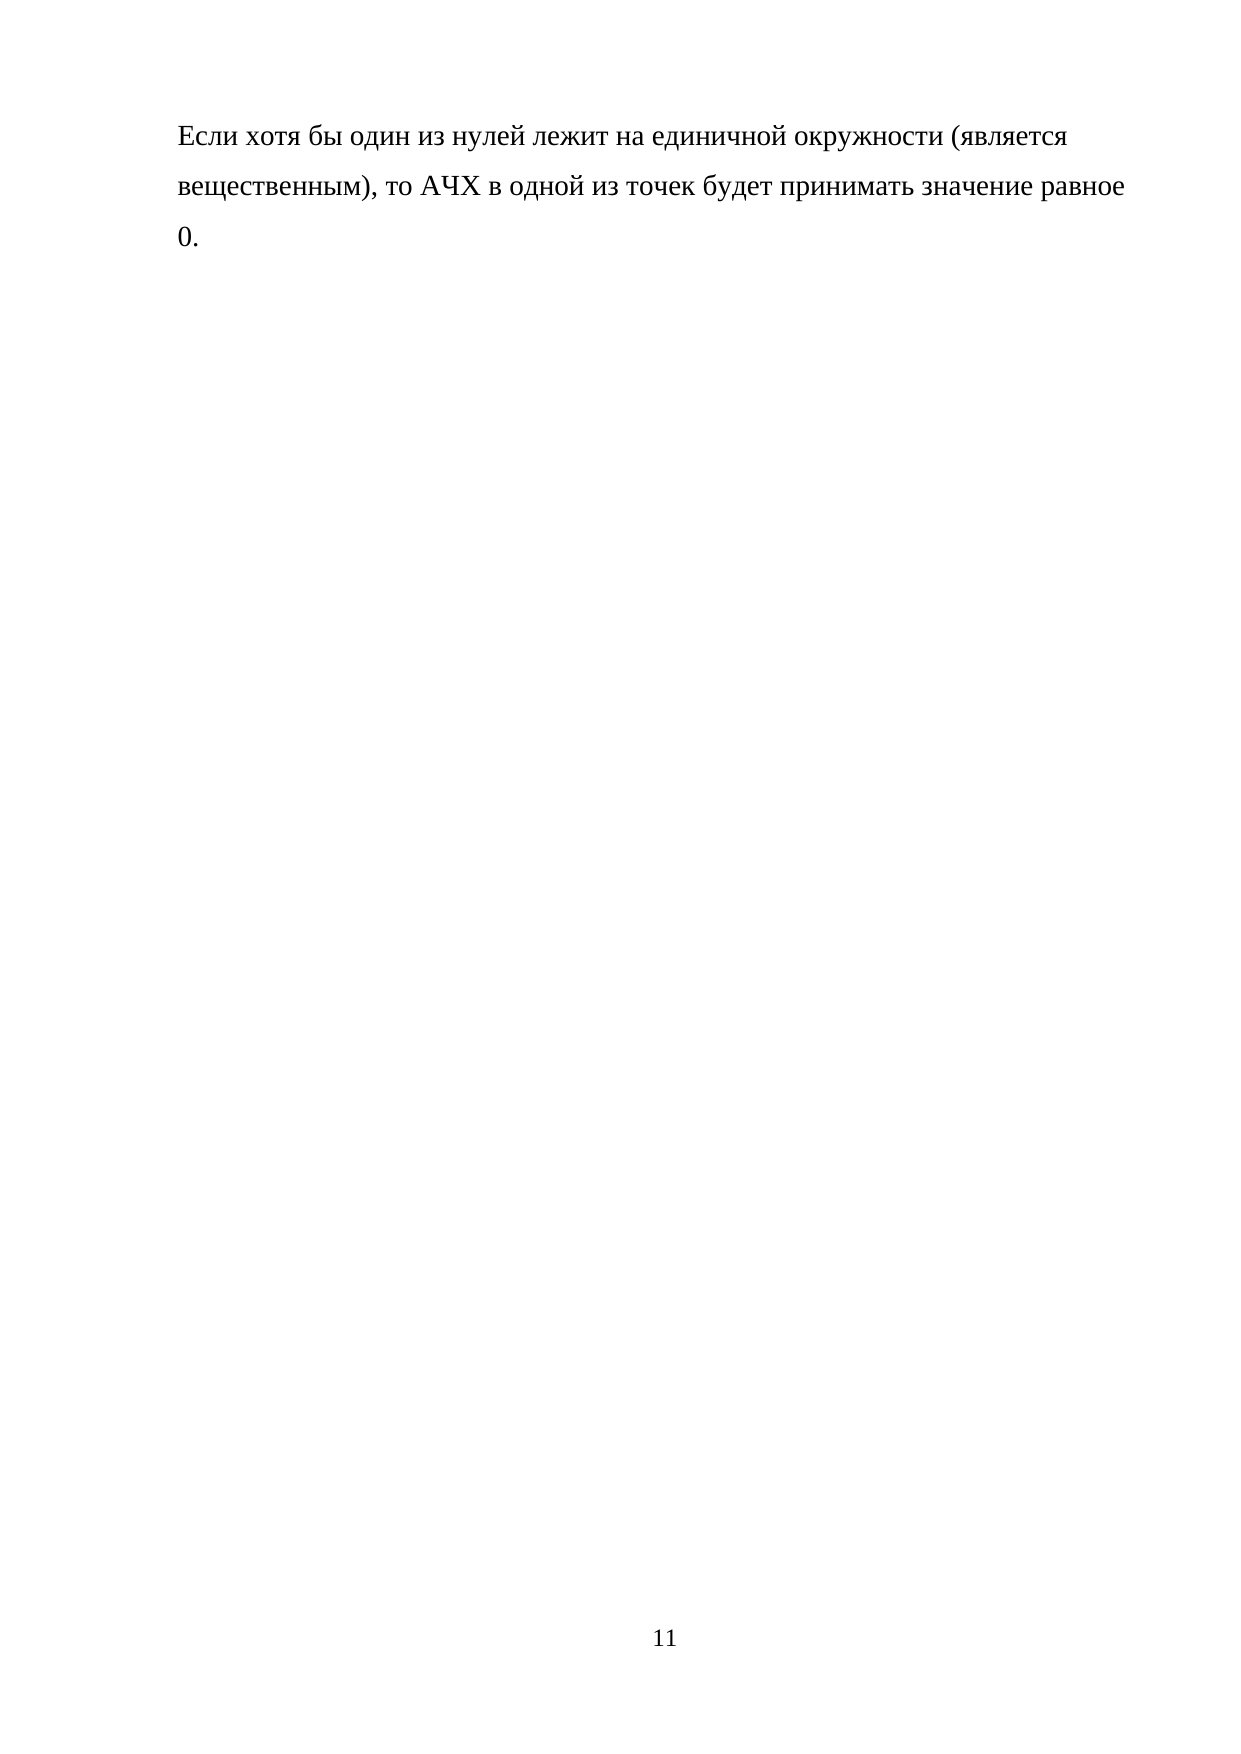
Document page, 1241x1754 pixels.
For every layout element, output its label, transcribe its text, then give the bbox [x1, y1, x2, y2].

text Если хотя бы один из нулей лежит на единичной окружности (является вещественным), то АЧХ в одной из точек будет принимать значение равное 0. [177, 118, 1152, 252]
